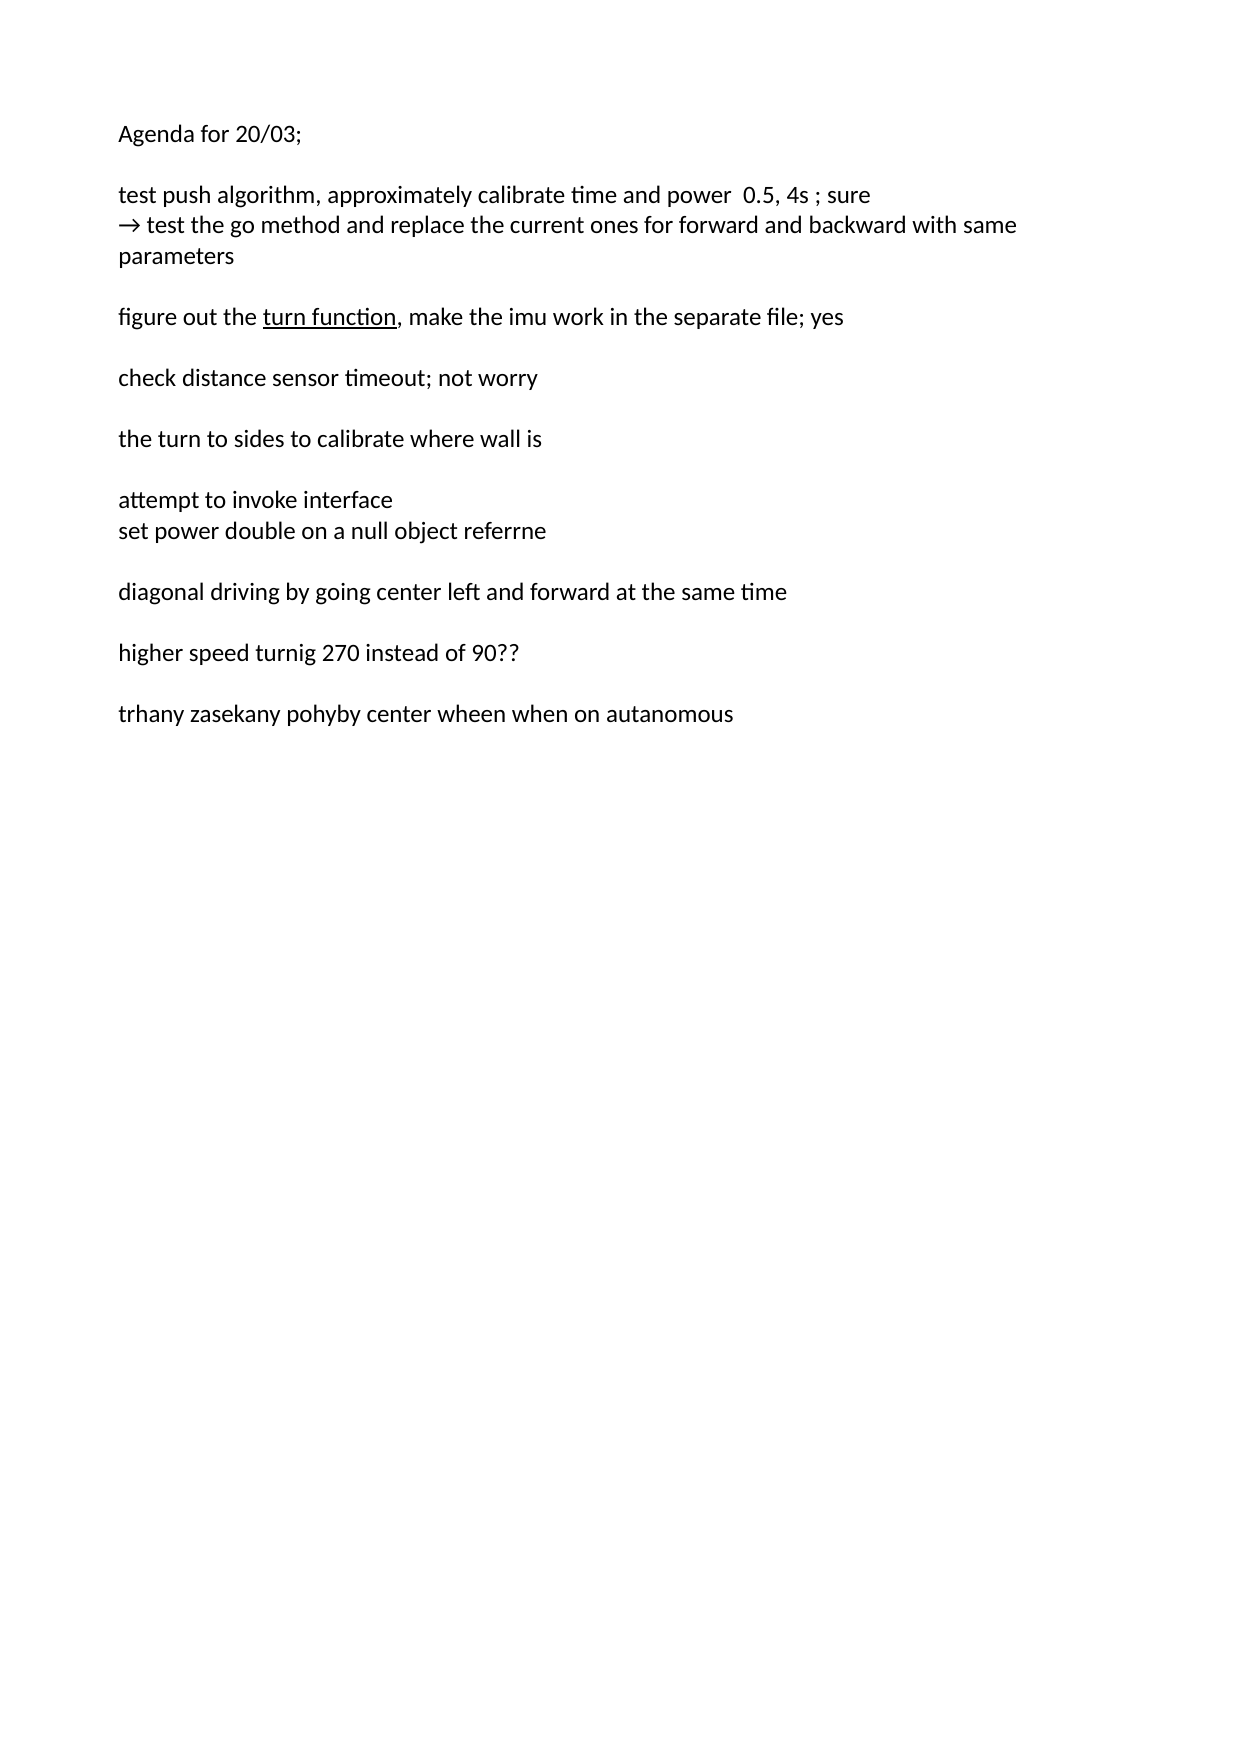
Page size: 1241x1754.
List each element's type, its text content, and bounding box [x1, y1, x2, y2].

text set power double on a null object referrne [118, 515, 1122, 545]
text higher speed turnig 270 instead of 90?? [118, 637, 1122, 667]
text → test the go method and replace the current ones for forward and backward with same parameters [118, 210, 1122, 271]
text trhany zasekany pohyby center wheen when on autanomous [118, 698, 1122, 728]
text check distance sensor timeout; not worry [118, 362, 1122, 393]
text figure out the turn function, make the imu work in the separate file; yes [118, 301, 1122, 332]
text test push algorithm, approximately calibrate time and power 0.5, 4s ; sure [118, 179, 1122, 210]
text diagonal driving by going center left and forward at the same time [118, 576, 1122, 606]
text Agenda for 20/03; [118, 118, 1122, 149]
text the turn to sides to calibrate where wall is [118, 423, 1122, 454]
text attempt to invoke interface [118, 484, 1122, 515]
